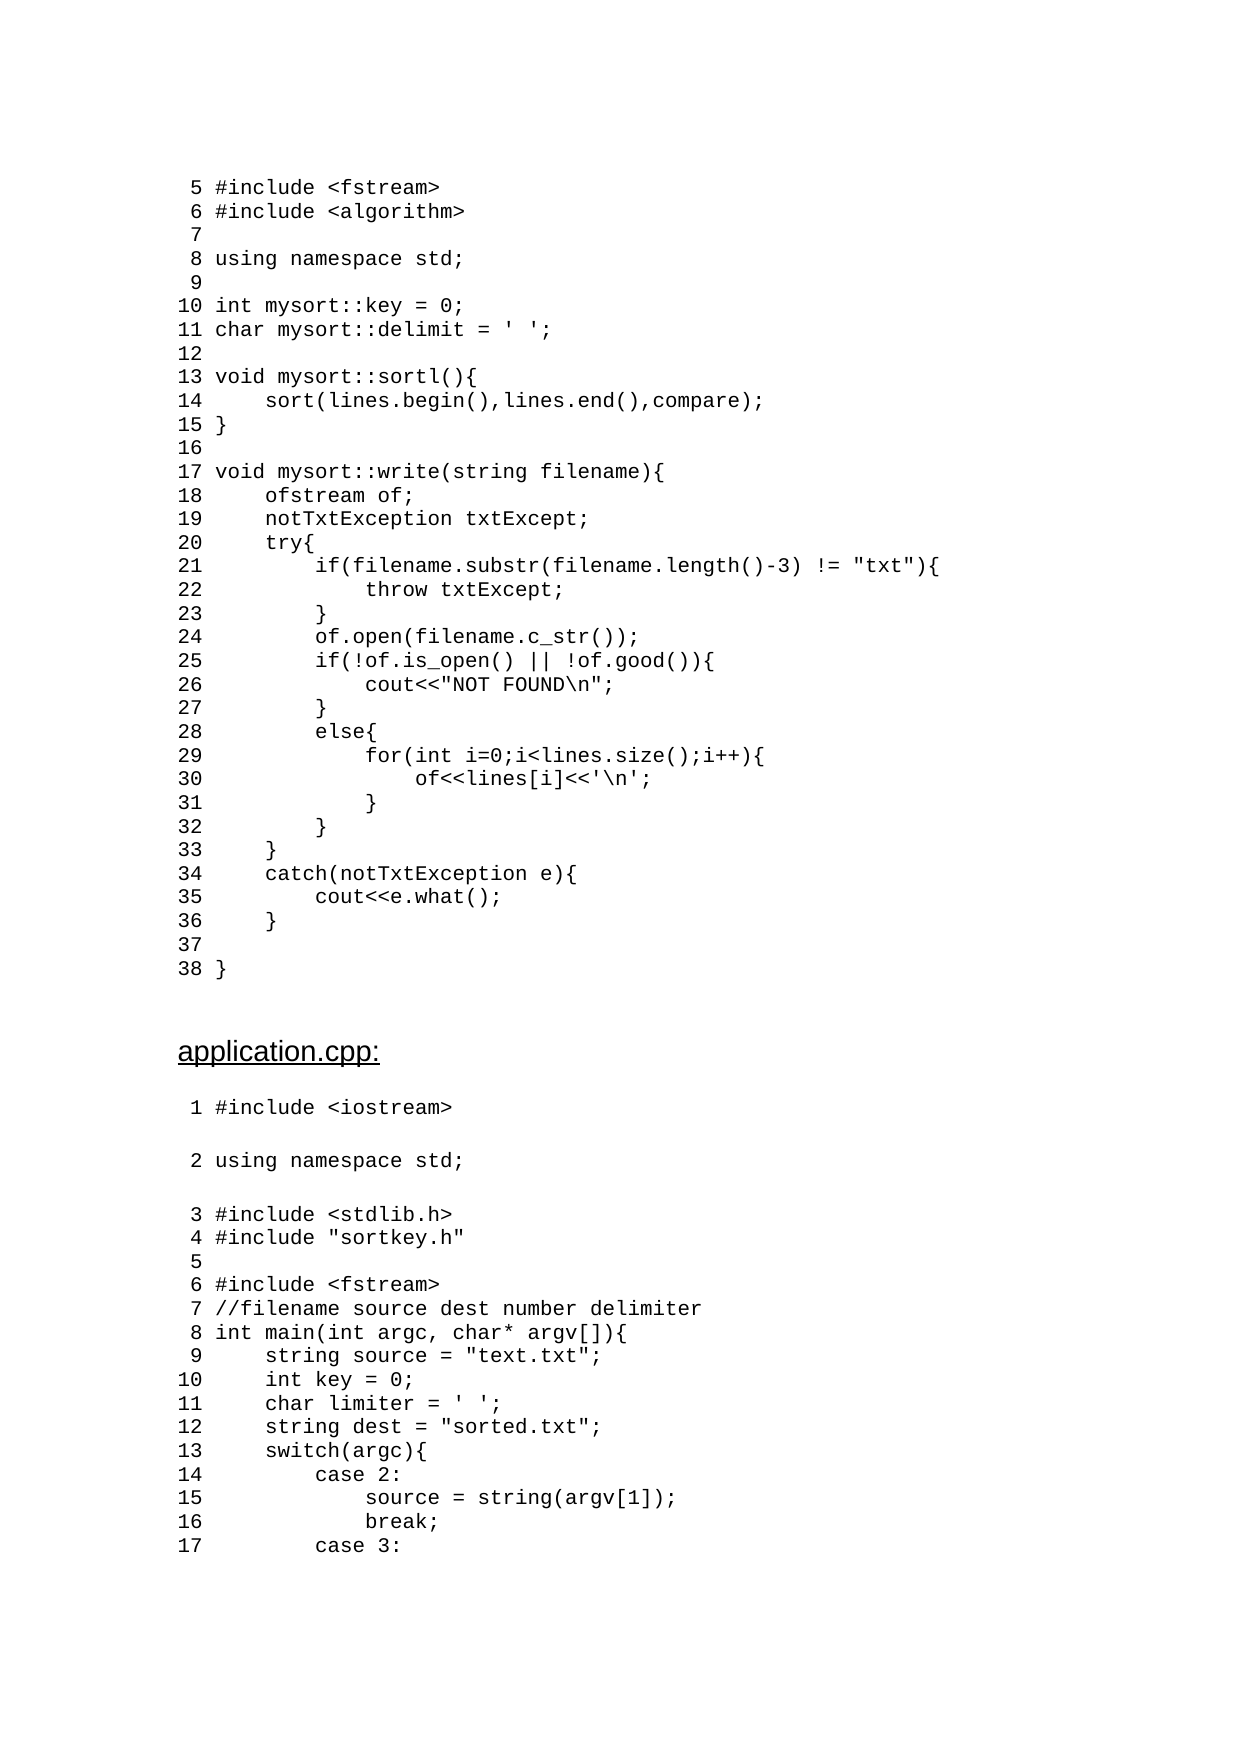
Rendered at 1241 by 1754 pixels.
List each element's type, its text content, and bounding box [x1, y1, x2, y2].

text 37 [177, 934, 1122, 957]
text 4 #include "sortkey.h" [177, 1227, 1122, 1251]
text 12 string dest = "sorted.txt"; [177, 1416, 1122, 1440]
text 12 [177, 343, 1122, 366]
text 5 [177, 1251, 1122, 1274]
subtitle application.cpp: [177, 1034, 1122, 1068]
text 13 switch(argc){ [177, 1440, 1122, 1464]
text 7 //filename source dest number delimiter [177, 1298, 1122, 1322]
text 22 throw txtExcept; [177, 579, 1122, 603]
text 6 #include <fstream> [177, 1274, 1122, 1298]
text 27 } [177, 697, 1122, 721]
text 6 #include <algorithm> [177, 201, 1122, 224]
text 26 cout<<"NOT FOUND\n"; [177, 674, 1122, 697]
text 11 char limiter = ' '; [177, 1393, 1122, 1416]
text 1 #include <iostream> [177, 1097, 1122, 1121]
text 17 case 3: [177, 1534, 1122, 1558]
text 31 } [177, 792, 1122, 816]
text 15 } [177, 414, 1122, 437]
text 16 break; [177, 1511, 1122, 1534]
text 29 for(int i=0;i<lines.size();i++){ [177, 745, 1122, 768]
text 9 [177, 272, 1122, 295]
text 2 using namespace std; [177, 1150, 1122, 1174]
text 24 of.open(filename.c_str()); [177, 626, 1122, 650]
text 19 notTxtException txtExcept; [177, 508, 1122, 532]
text 5 #include <fstream> [177, 177, 1122, 201]
text 14 case 2: [177, 1464, 1122, 1487]
text 28 else{ [177, 721, 1122, 745]
text 36 } [177, 910, 1122, 934]
text 23 } [177, 603, 1122, 626]
text 9 string source = "text.txt"; [177, 1345, 1122, 1369]
text 3 #include <stdlib.h> [177, 1203, 1122, 1227]
text 35 cout<<e.what(); [177, 887, 1122, 910]
text 17 void mysort::write(string filename){ [177, 461, 1122, 484]
text 10 int mysort::key = 0; [177, 295, 1122, 319]
text 32 } [177, 816, 1122, 839]
text 25 if(!of.is_open() || !of.good()){ [177, 650, 1122, 674]
text 16 [177, 437, 1122, 461]
text 34 catch(notTxtException e){ [177, 863, 1122, 887]
text 33 } [177, 839, 1122, 863]
text 10 int key = 0; [177, 1369, 1122, 1393]
text 20 try{ [177, 532, 1122, 556]
text 18 ofstream of; [177, 484, 1122, 508]
text 13 void mysort::sortl(){ [177, 366, 1122, 390]
text 8 using namespace std; [177, 248, 1122, 272]
text 11 char mysort::delimit = ' '; [177, 319, 1122, 343]
text 38 } [177, 957, 1122, 981]
text 7 [177, 224, 1122, 248]
text 8 int main(int argc, char* argv[]){ [177, 1322, 1122, 1345]
text 21 if(filename.substr(filename.length()-3) != "txt"){ [177, 556, 1122, 579]
text 14 sort(lines.begin(),lines.end(),compare); [177, 390, 1122, 414]
text 30 of<<lines[i]<<'\n'; [177, 768, 1122, 792]
text 15 source = string(argv[1]); [177, 1487, 1122, 1511]
